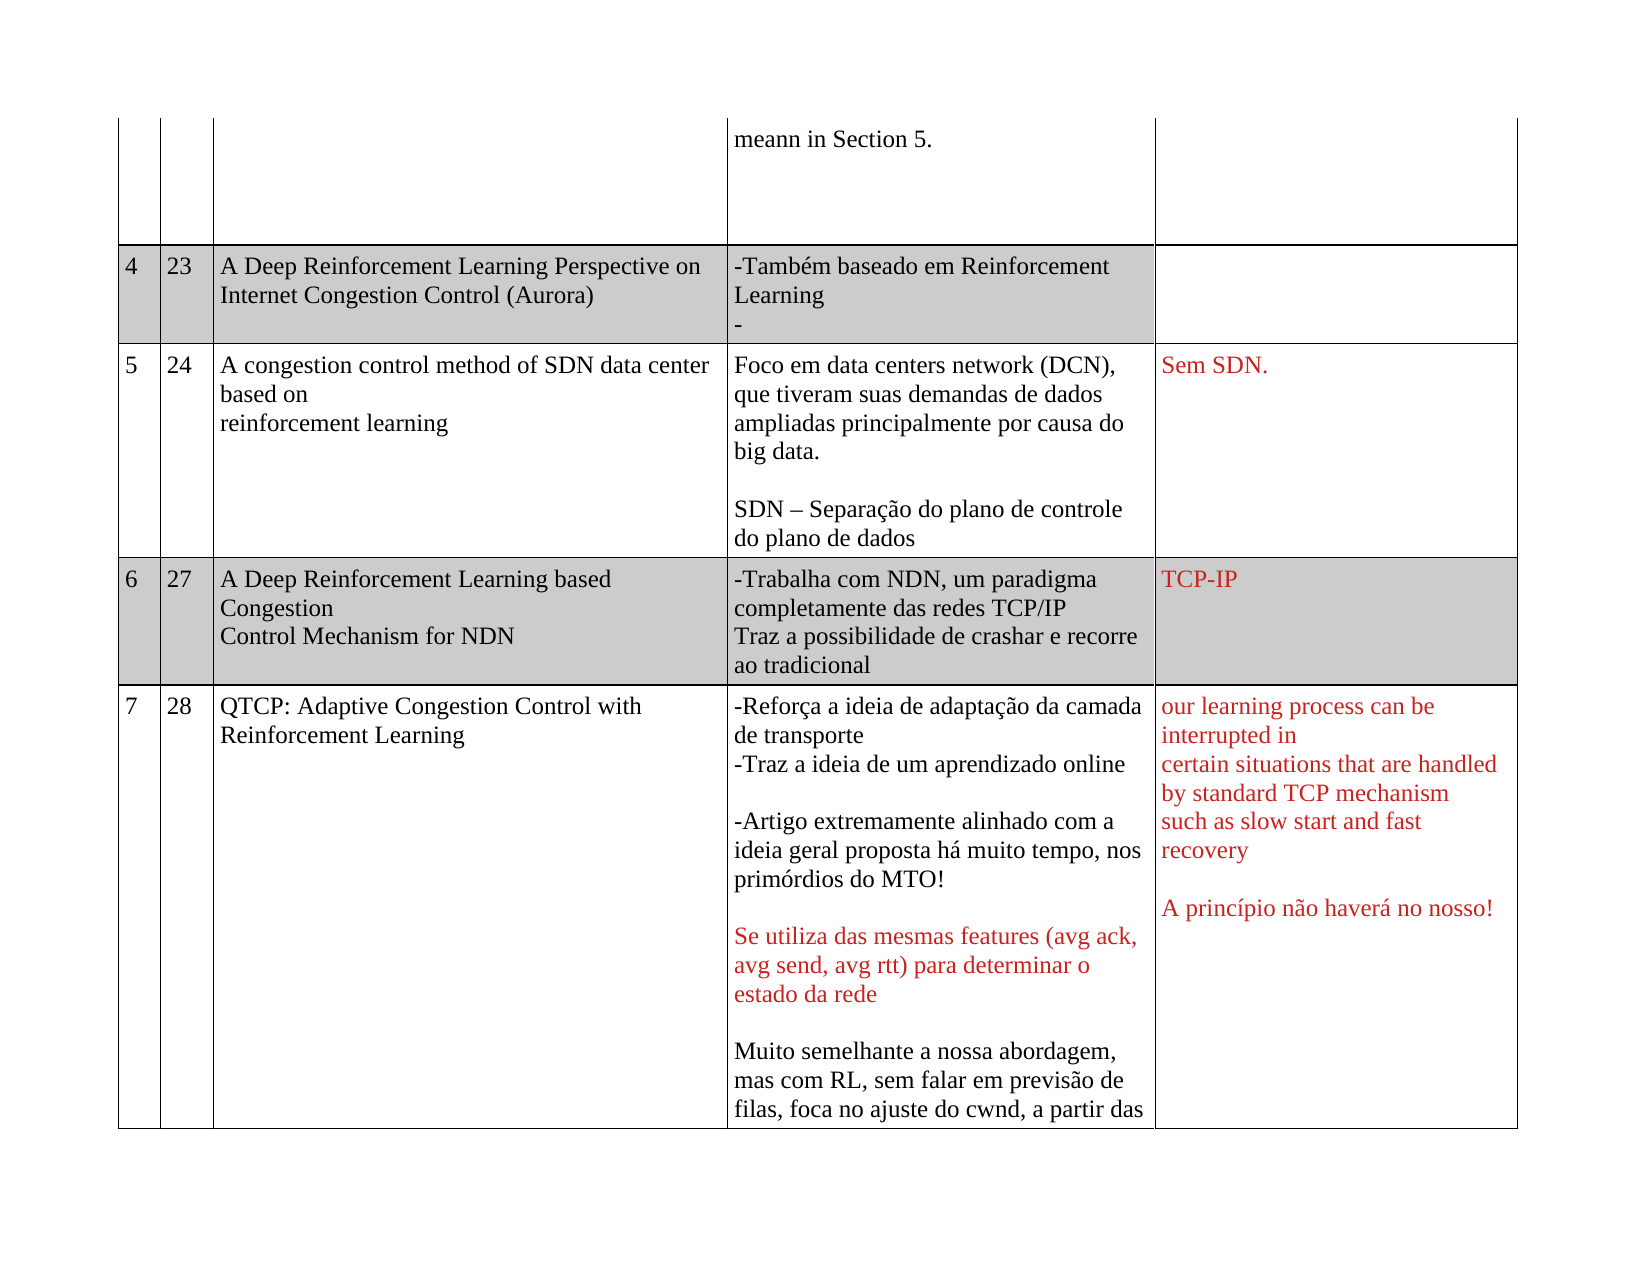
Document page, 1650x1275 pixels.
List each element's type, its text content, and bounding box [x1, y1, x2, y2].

table_cell 7 [119, 686, 160, 1128]
table_cell [214, 118, 727, 244]
table_cell our learning process can be interrupted in certain situations that are handled by standard TCP mechanism such as slow start and fast recovery A princípio não haverá no nosso! [1156, 686, 1517, 1128]
table_cell Foco em data centers network (DCN), que tiveram suas demandas de dados ampliadas principalmente por causa do big data. SDN – Separação do plano de controle do plano de dados [728, 344, 1154, 557]
table_cell Sem SDN. [1156, 344, 1517, 557]
table_cell 5 [119, 344, 160, 557]
table_cell 24 [161, 344, 213, 557]
table_cell A congestion control method of SDN data center based on reinforcement learning [214, 344, 727, 557]
table_cell 6 [119, 558, 160, 684]
table_cell -Trabalha com NDN, um paradigma completamente das redes TCP/IP Traz a possibilidade de crashar e recorre ao tradicional [728, 558, 1154, 684]
table_cell [161, 118, 213, 244]
table_cell [119, 118, 160, 244]
table_cell -Também baseado em Reinforcement Learning - [728, 246, 1154, 343]
table_cell [1156, 246, 1517, 343]
table_cell A Deep Reinforcement Learning Perspective on Internet Congestion Control (Aurora) [214, 246, 727, 343]
table_cell 27 [161, 558, 213, 684]
table_cell A Deep Reinforcement Learning based Congestion Control Mechanism for NDN [214, 558, 727, 684]
table_cell -Reforça a ideia de adaptação da camada de transporte -Traz a ideia de um aprendizado online -Artigo extremamente alinhado com a ideia geral proposta há muito tempo, nos primórdios do MTO! Se utiliza das mesmas features (avg ack, avg send, avg rtt) para determinar o estado da rede Muito semelhante a nossa abordagem, mas com RL, sem falar em previsão de filas, foca no ajuste do cwnd, a partir das [728, 686, 1154, 1128]
table_cell [1156, 118, 1517, 244]
table_cell QTCP: Adaptive Congestion Control with Reinforcement Learning [214, 686, 727, 1128]
table_cell 28 [161, 686, 213, 1128]
table_cell TCP-IP [1156, 558, 1517, 684]
table_cell 4 [119, 246, 160, 343]
table_cell meann in Section 5. [728, 118, 1154, 244]
table_cell 23 [161, 246, 213, 343]
